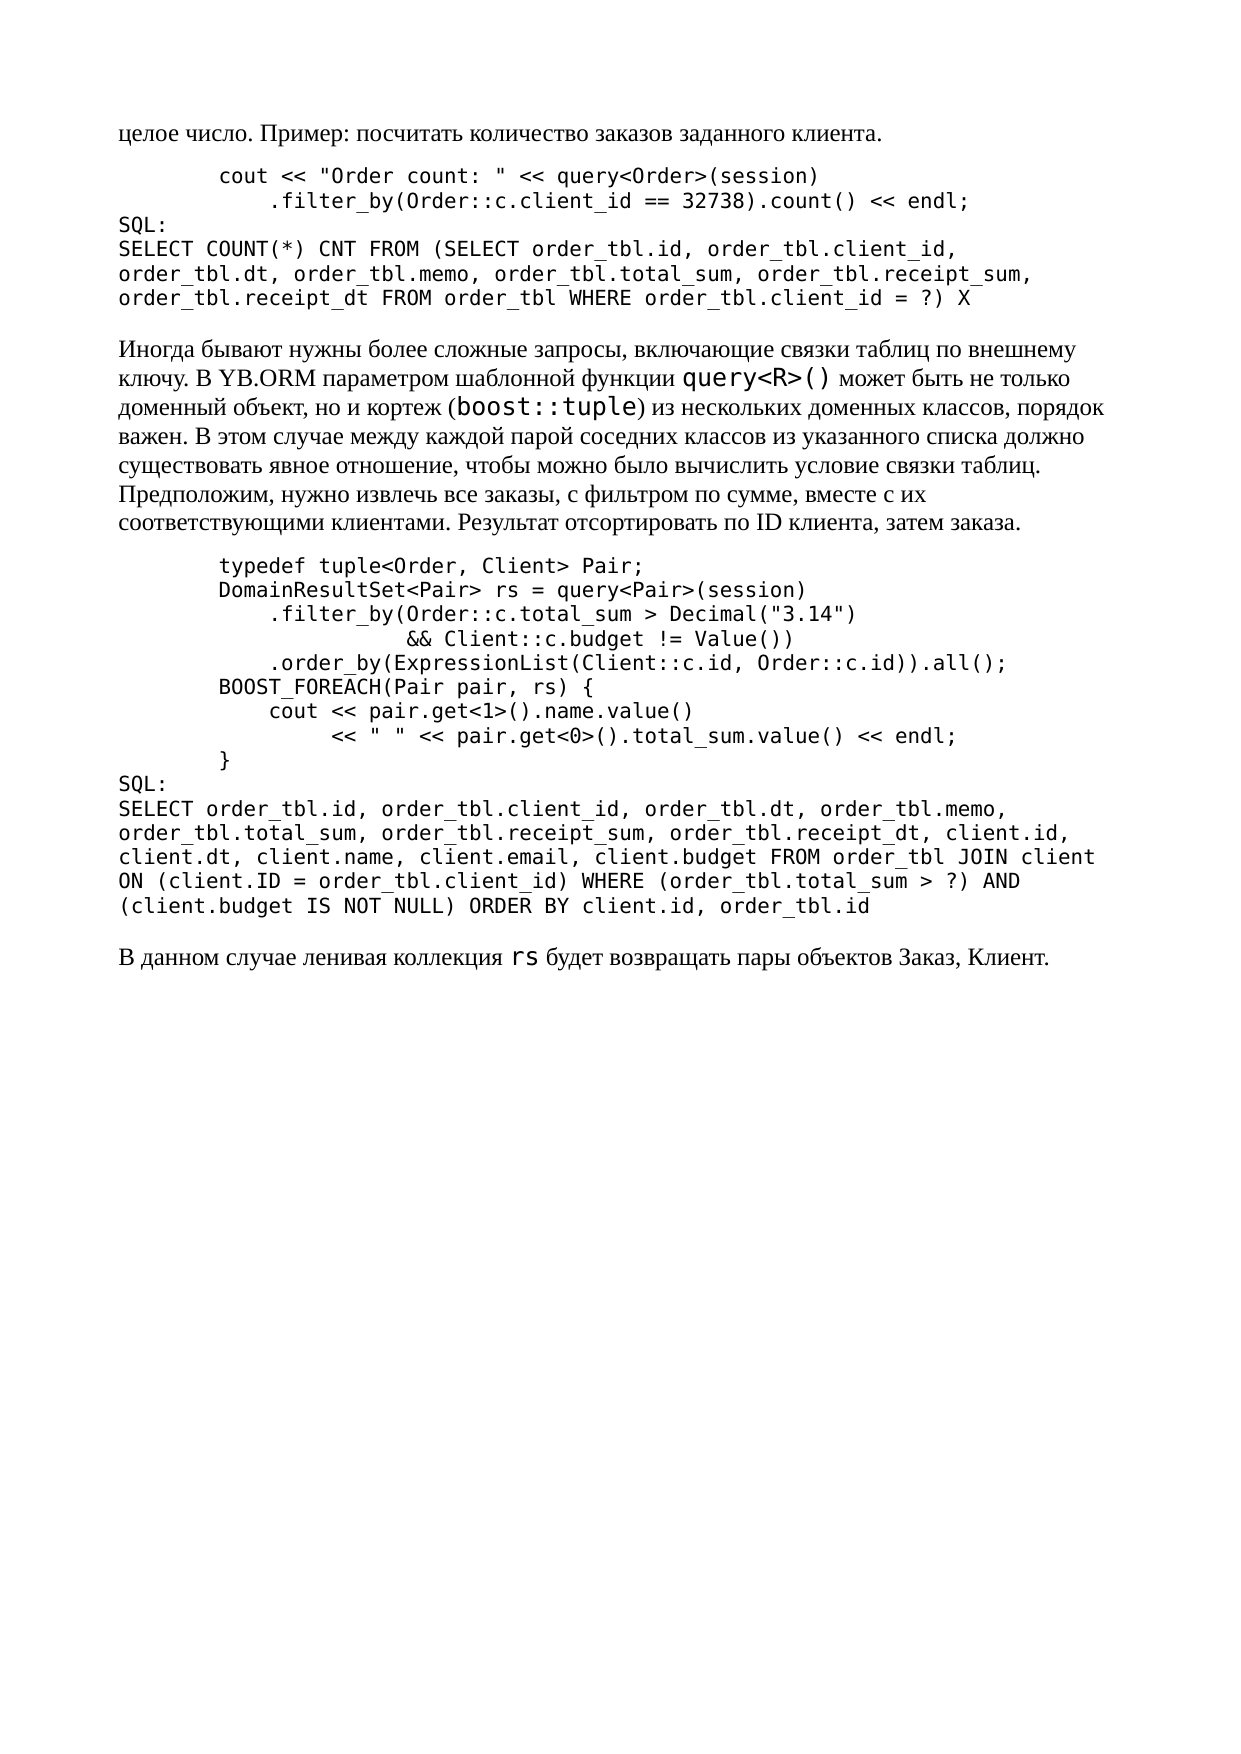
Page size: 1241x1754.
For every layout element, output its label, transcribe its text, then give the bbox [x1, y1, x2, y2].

text В данном случае ленивая коллекция rs будет возвращать пары объектов Заказ, Клиент. [118, 942, 1122, 971]
text typedef tuple<Order, Client> Pair; DomainResultSet<Pair> rs = query<Pair>(session) .filter_by(Order::c.total_sum > Decimal("3.14") && Client::c.budget != Value()) .order_by(ExpressionList(Client::c.id, Order::c.id)).all(); BOOST_FOREACH(Pair pair, rs) { cout << pair.get<1>().name.value() << " " << pair.get<0>().total_sum.value() << endl; } SQL: SELECT order_tbl.id, order_tbl.client_id, order_tbl.dt, order_tbl.memo, order_tbl.total_sum, order_tbl.receipt_sum, order_tbl.receipt_dt, client.id, client.dt, client.name, client.email, client.budget FROM order_tbl JOIN client ON (client.ID = order_tbl.client_id) WHERE (order_tbl.total_sum > ?) AND (client.budget IS NOT NULL) ORDER BY client.id, order_tbl.id [118, 554, 1122, 918]
text целое число. Пример: посчитать количество заказов заданного клиента. [118, 118, 1122, 147]
text Иногда бывают нужны более сложные запросы, включающие связки таблиц по внешнему ключу. В YB.ORM параметром шаблонной функции query<R>() может быть не только доменный объект, но и кортеж (boost::tuple) из нескольких доменных классов, порядок важен. В этом случае между каждой парой соседних классов из указанного списка должно существовать явное отношение, чтобы можно было вычислить условие связки таблиц. Предположим, нужно извлечь все заказы, с фильтром по сумме, вместе с их соответствующими клиентами. Результат отсортировать по ID клиента, затем заказа. [118, 334, 1122, 536]
text cout << "Order count: " << query<Order>(session) .filter_by(Order::c.client_id == 32738).count() << endl; SQL: SELECT COUNT(*) CNT FROM (SELECT order_tbl.id, order_tbl.client_id, order_tbl.dt, order_tbl.memo, order_tbl.total_sum, order_tbl.receipt_sum, order_tbl.receipt_dt FROM order_tbl WHERE order_tbl.client_id = ?) X [118, 164, 1122, 310]
